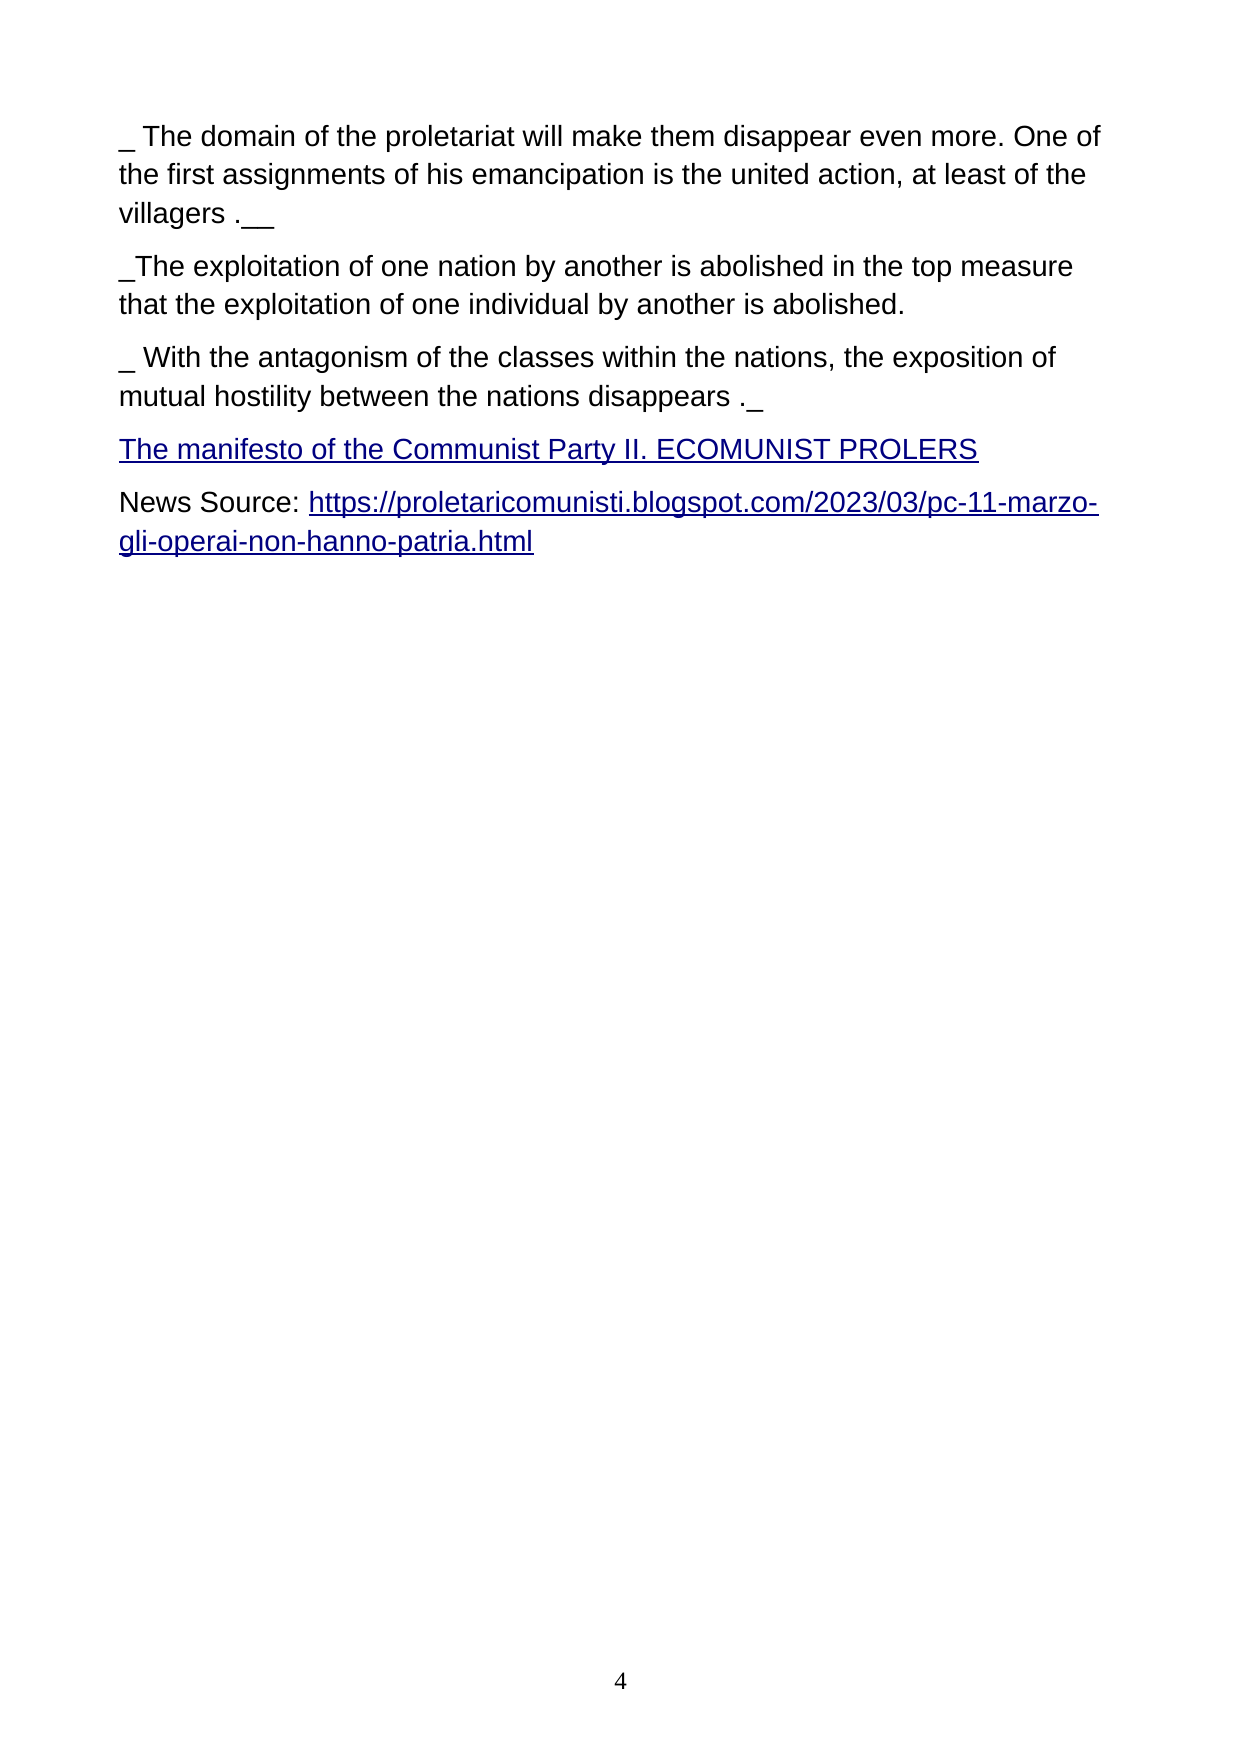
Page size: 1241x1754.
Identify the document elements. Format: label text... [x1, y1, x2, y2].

text _ The domain of the proletariat will make them disappear even more. One of the first assignments of his emancipation is the united action, at least of the villagers .__ [118, 118, 1122, 229]
text _ With the antagonism of the classes within the nations, the exposition of mutual hostility between the nations disappears ._ [118, 340, 1122, 412]
text _The exploitation of one nation by another is abolished in the top measure that the exploitation of one individual by another is abolished. [118, 249, 1122, 321]
text The manifesto of the Communist Party II. ECOMUNIST PROLERS [118, 432, 1122, 466]
text News Source: https://proletaricomunisti.blogspot.com/2023/03/pc-11-marzo-gli-operai-non-hanno-patria.html [118, 485, 1122, 557]
